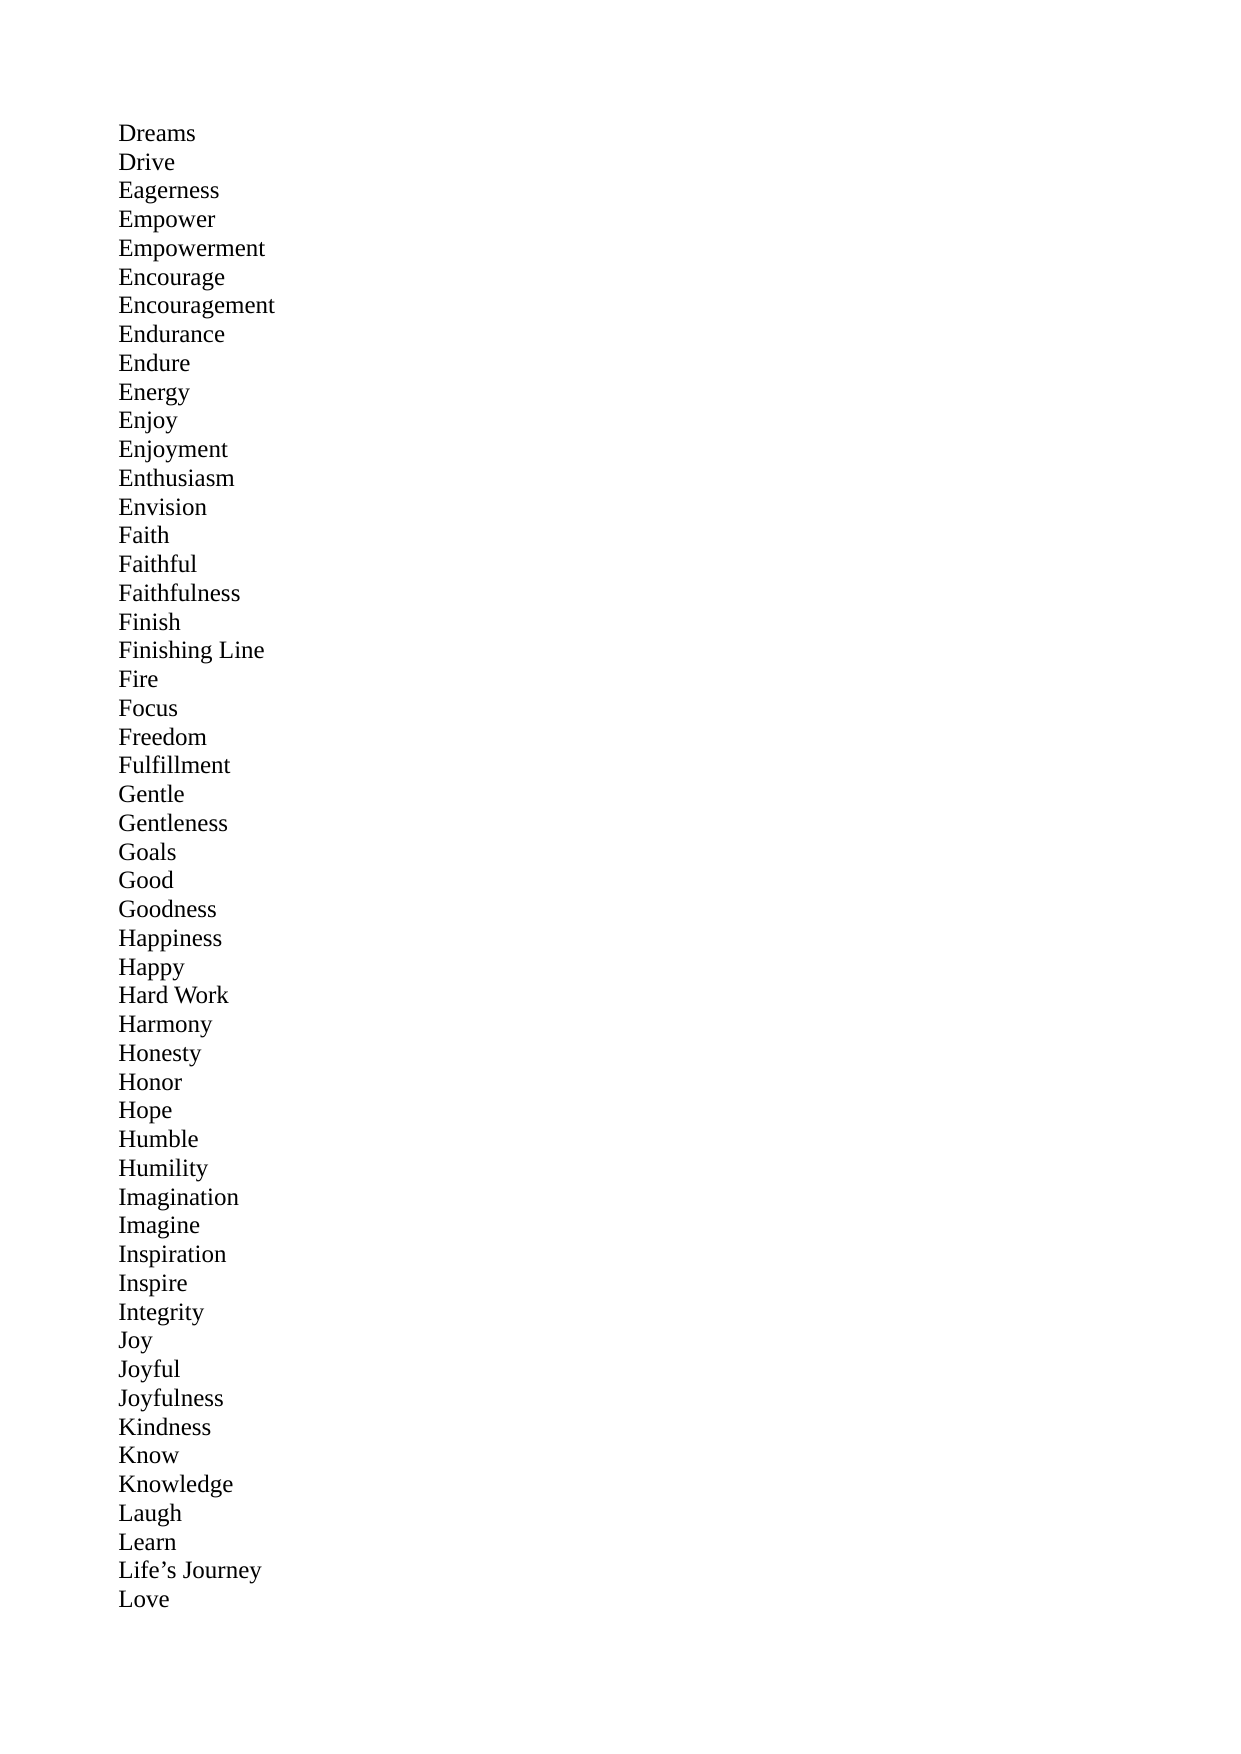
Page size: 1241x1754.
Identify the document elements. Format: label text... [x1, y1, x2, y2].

text Inspiration [118, 1239, 1122, 1268]
text Gentle [118, 779, 1122, 808]
text Humble [118, 1124, 1122, 1153]
text Imagination [118, 1182, 1122, 1211]
text Inspire [118, 1268, 1122, 1297]
text Encouragement [118, 291, 1122, 319]
text Gentleness [118, 808, 1122, 837]
text Finish [118, 607, 1122, 636]
text Empowerment [118, 233, 1122, 262]
text Enthusiasm [118, 463, 1122, 492]
text Faith [118, 521, 1122, 549]
text Harmony [118, 1009, 1122, 1038]
text Faithfulness [118, 578, 1122, 607]
text Energy [118, 377, 1122, 406]
text Goodness [118, 894, 1122, 923]
text Joy [118, 1326, 1122, 1354]
text Enjoyment [118, 434, 1122, 463]
text Humility [118, 1153, 1122, 1182]
text Integrity [118, 1297, 1122, 1326]
text Faithful [118, 549, 1122, 578]
text Dreams [118, 118, 1122, 147]
text Learn [118, 1527, 1122, 1556]
text Goals [118, 837, 1122, 866]
text Focus [118, 693, 1122, 722]
text Happiness [118, 923, 1122, 952]
text Eagerness [118, 176, 1122, 204]
text Encourage [118, 262, 1122, 291]
text Love [118, 1584, 1122, 1613]
text Honesty [118, 1038, 1122, 1067]
text Endure [118, 348, 1122, 377]
text Know [118, 1441, 1122, 1469]
text Freedom [118, 722, 1122, 751]
text Imagine [118, 1211, 1122, 1239]
text Drive [118, 147, 1122, 176]
text Laugh [118, 1498, 1122, 1527]
text Honor [118, 1067, 1122, 1096]
text Enjoy [118, 406, 1122, 434]
text Fulfillment [118, 751, 1122, 779]
text Hard Work [118, 981, 1122, 1009]
text Life’s Journey [118, 1556, 1122, 1584]
text Happy [118, 952, 1122, 981]
text Good [118, 866, 1122, 894]
text Endurance [118, 319, 1122, 348]
text Hope [118, 1096, 1122, 1124]
text Empower [118, 204, 1122, 233]
text Envision [118, 492, 1122, 521]
text Joyfulness [118, 1383, 1122, 1412]
text Kindness [118, 1412, 1122, 1441]
text Finishing Line [118, 636, 1122, 664]
text Joyful [118, 1354, 1122, 1383]
text Fire [118, 664, 1122, 693]
text Knowledge [118, 1469, 1122, 1498]
